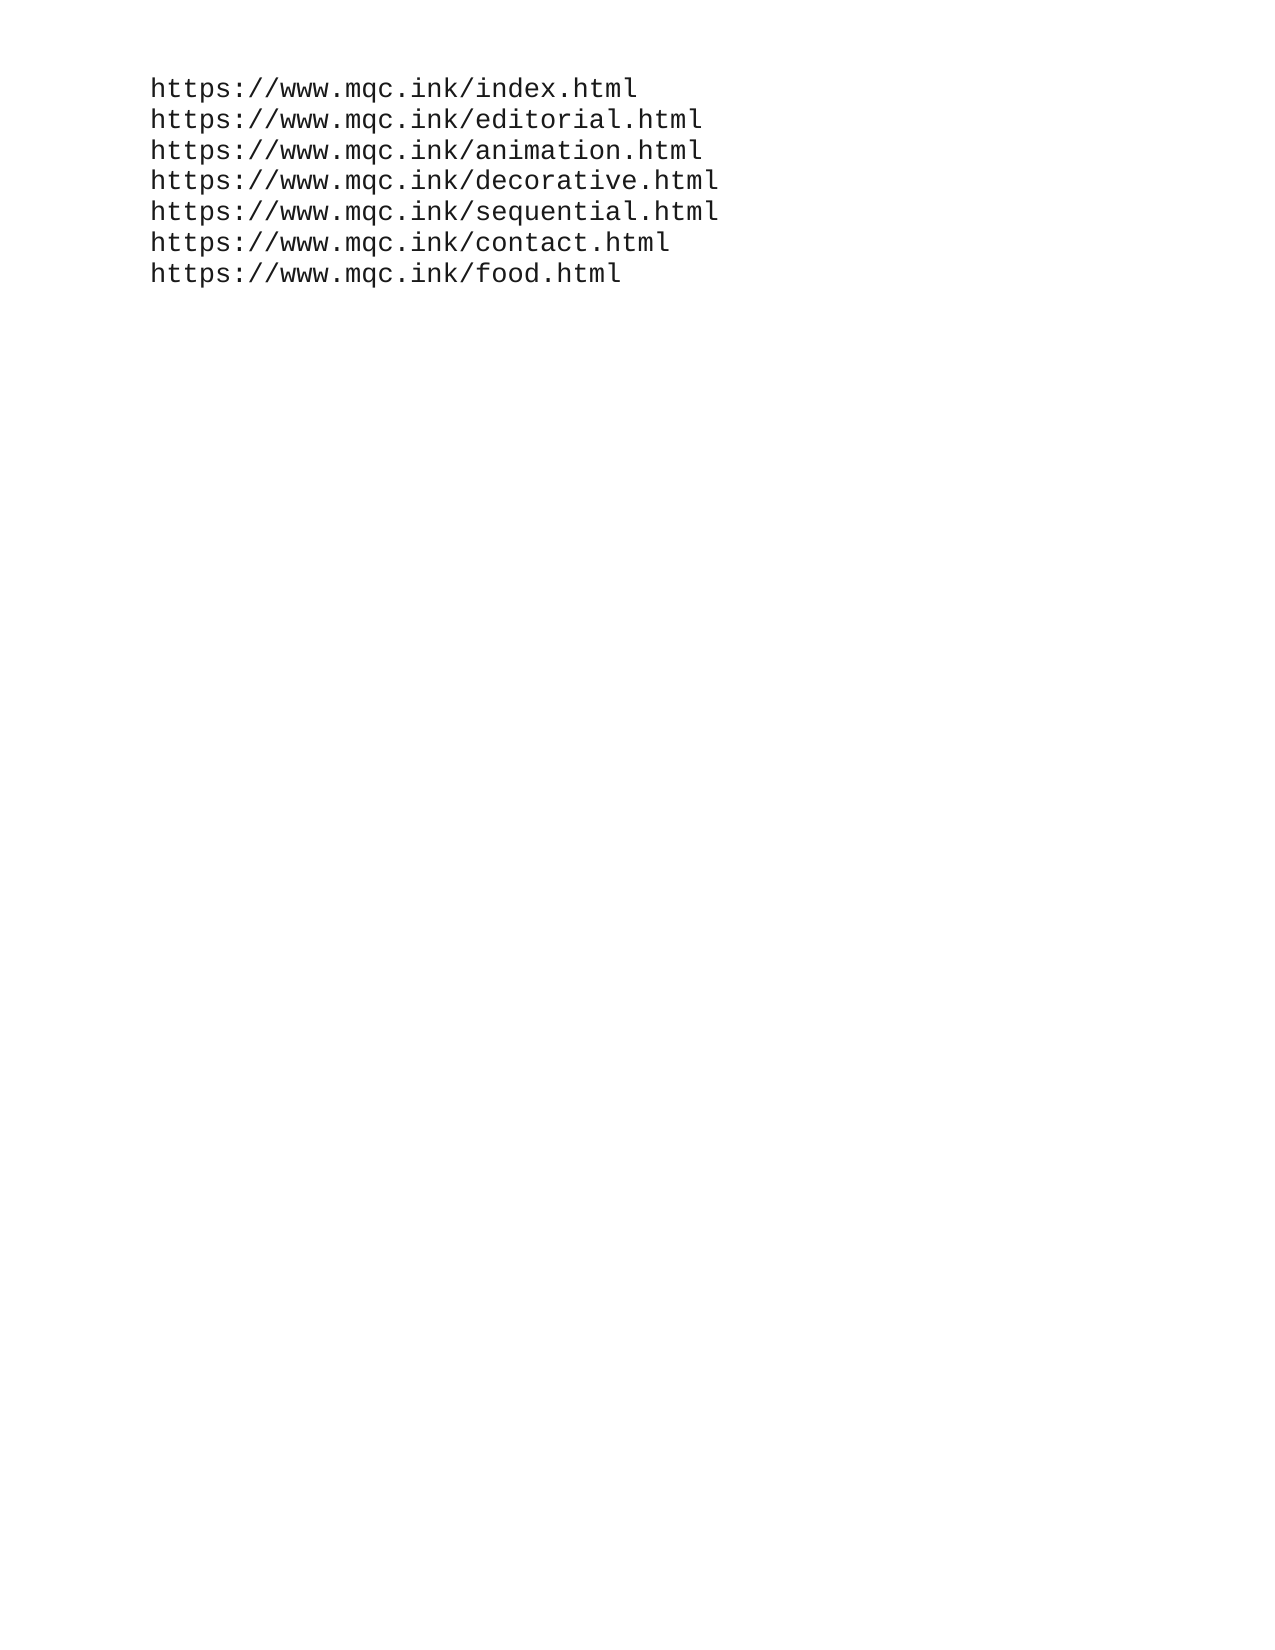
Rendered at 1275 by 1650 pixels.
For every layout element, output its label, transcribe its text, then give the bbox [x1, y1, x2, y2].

text https://www.mqc.ink/sequential.html [150, 198, 1125, 229]
text https://www.mqc.ink/editorial.html [150, 106, 1125, 136]
text https://www.mqc.ink/animation.html [150, 136, 1125, 167]
text https://www.mqc.ink/index.html [150, 75, 1125, 106]
text https://www.mqc.ink/contact.html [150, 229, 1125, 259]
text https://www.mqc.ink/food.html [150, 259, 1125, 290]
text https://www.mqc.ink/decorative.html [150, 167, 1125, 198]
